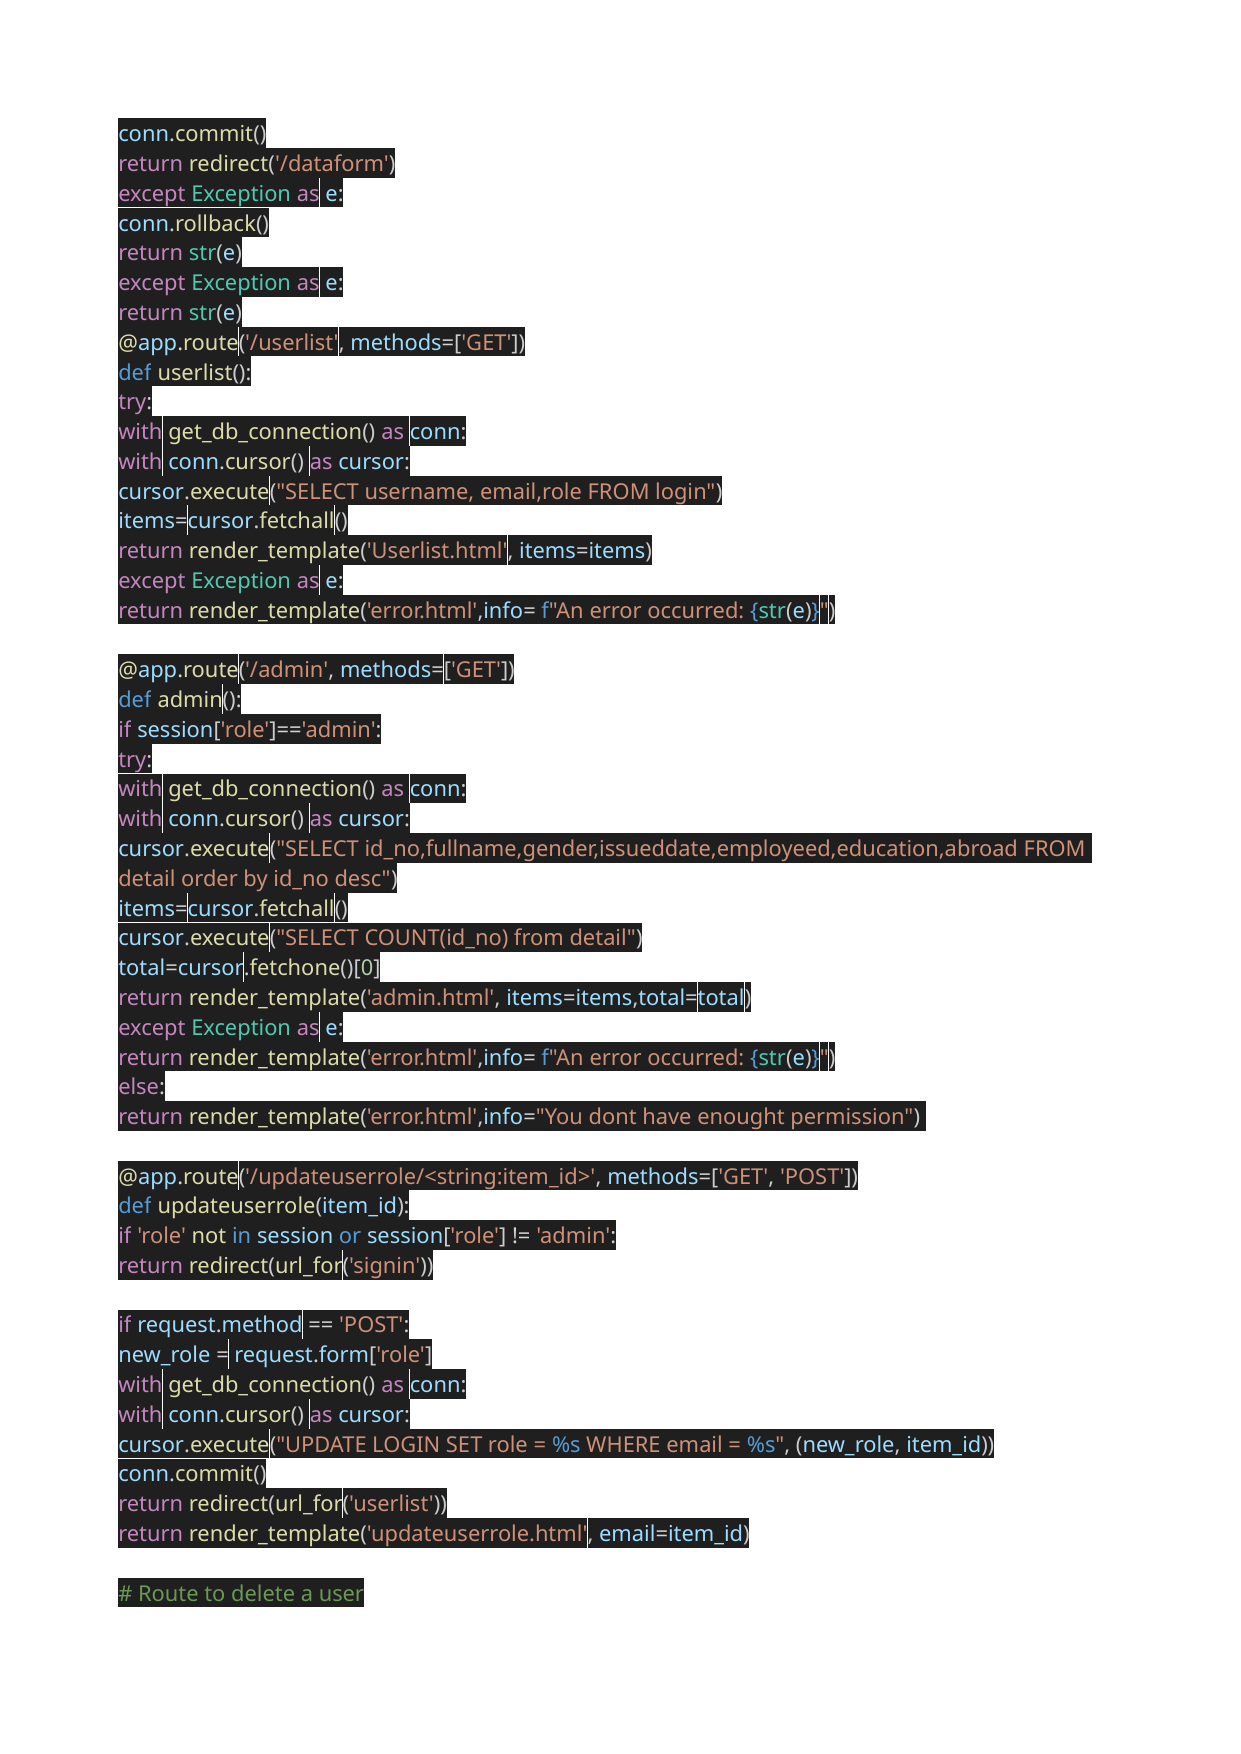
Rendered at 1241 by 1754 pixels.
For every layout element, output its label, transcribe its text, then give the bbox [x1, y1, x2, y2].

text return redirect(url_for('userlist')) [118, 1488, 1122, 1518]
text return str(e) [118, 297, 1122, 327]
text with conn.cursor() as cursor: [118, 446, 1122, 476]
text return render_template('error.html',info= f"An error occurred: {str(e)}") [118, 1042, 1122, 1071]
text # Route to delete a user [118, 1577, 1122, 1607]
text with conn.cursor() as cursor: [118, 803, 1122, 833]
text return render_template('Userlist.html', items=items) [118, 535, 1122, 565]
text if 'role' not in session or session['role'] != 'admin': [118, 1220, 1122, 1250]
text return str(e) [118, 237, 1122, 267]
text with get_db_connection() as conn: [118, 773, 1122, 803]
text with conn.cursor() as cursor: [118, 1399, 1122, 1429]
text with get_db_connection() as conn: [118, 416, 1122, 446]
text cursor.execute("SELECT id_no,fullname,gender,issueddate,employeed,education,abroad FROM detail order by id_no desc") [118, 833, 1122, 893]
text return render_template('admin.html', items=items,total=total) [118, 982, 1122, 1012]
text try: [118, 386, 1122, 416]
text new_role = request.form['role'] [118, 1339, 1122, 1369]
text cursor.execute("UPDATE LOGIN SET role = %s WHERE email = %s", (new_role, item_id)) [118, 1429, 1122, 1458]
text return render_template('error.html',info="You dont have enought permission") [118, 1101, 1122, 1131]
text conn.commit() [118, 118, 1122, 148]
text conn.rollback() [118, 207, 1122, 237]
text if request.method == 'POST': [118, 1309, 1122, 1339]
text cursor.execute("SELECT COUNT(id_no) from detail") [118, 922, 1122, 952]
text return redirect(url_for('signin')) [118, 1250, 1122, 1280]
text except Exception as e: [118, 267, 1122, 297]
text return redirect('/dataform') [118, 148, 1122, 178]
text def userlist(): [118, 356, 1122, 386]
text return render_template('updateuserrole.html', email=item_id) [118, 1518, 1122, 1548]
text def updateuserrole(item_id): [118, 1190, 1122, 1220]
text if session['role']=='admin': [118, 714, 1122, 744]
text @app.route('/updateuserrole/<string:item_id>', methods=['GET', 'POST']) [118, 1161, 1122, 1190]
text except Exception as e: [118, 565, 1122, 595]
text return render_template('error.html',info= f"An error occurred: {str(e)}") [118, 595, 1122, 624]
text except Exception as e: [118, 178, 1122, 207]
text def admin(): [118, 684, 1122, 714]
text with get_db_connection() as conn: [118, 1369, 1122, 1399]
text conn.commit() [118, 1458, 1122, 1488]
text items=cursor.fetchall() [118, 505, 1122, 535]
text else: [118, 1071, 1122, 1101]
text cursor.execute("SELECT username, email,role FROM login") [118, 476, 1122, 505]
text except Exception as e: [118, 1012, 1122, 1042]
text @app.route('/userlist', methods=['GET']) [118, 327, 1122, 356]
text try: [118, 744, 1122, 773]
text @app.route('/admin', methods=['GET']) [118, 654, 1122, 684]
text total=cursor.fetchone()[0] [118, 952, 1122, 982]
text items=cursor.fetchall() [118, 893, 1122, 922]
